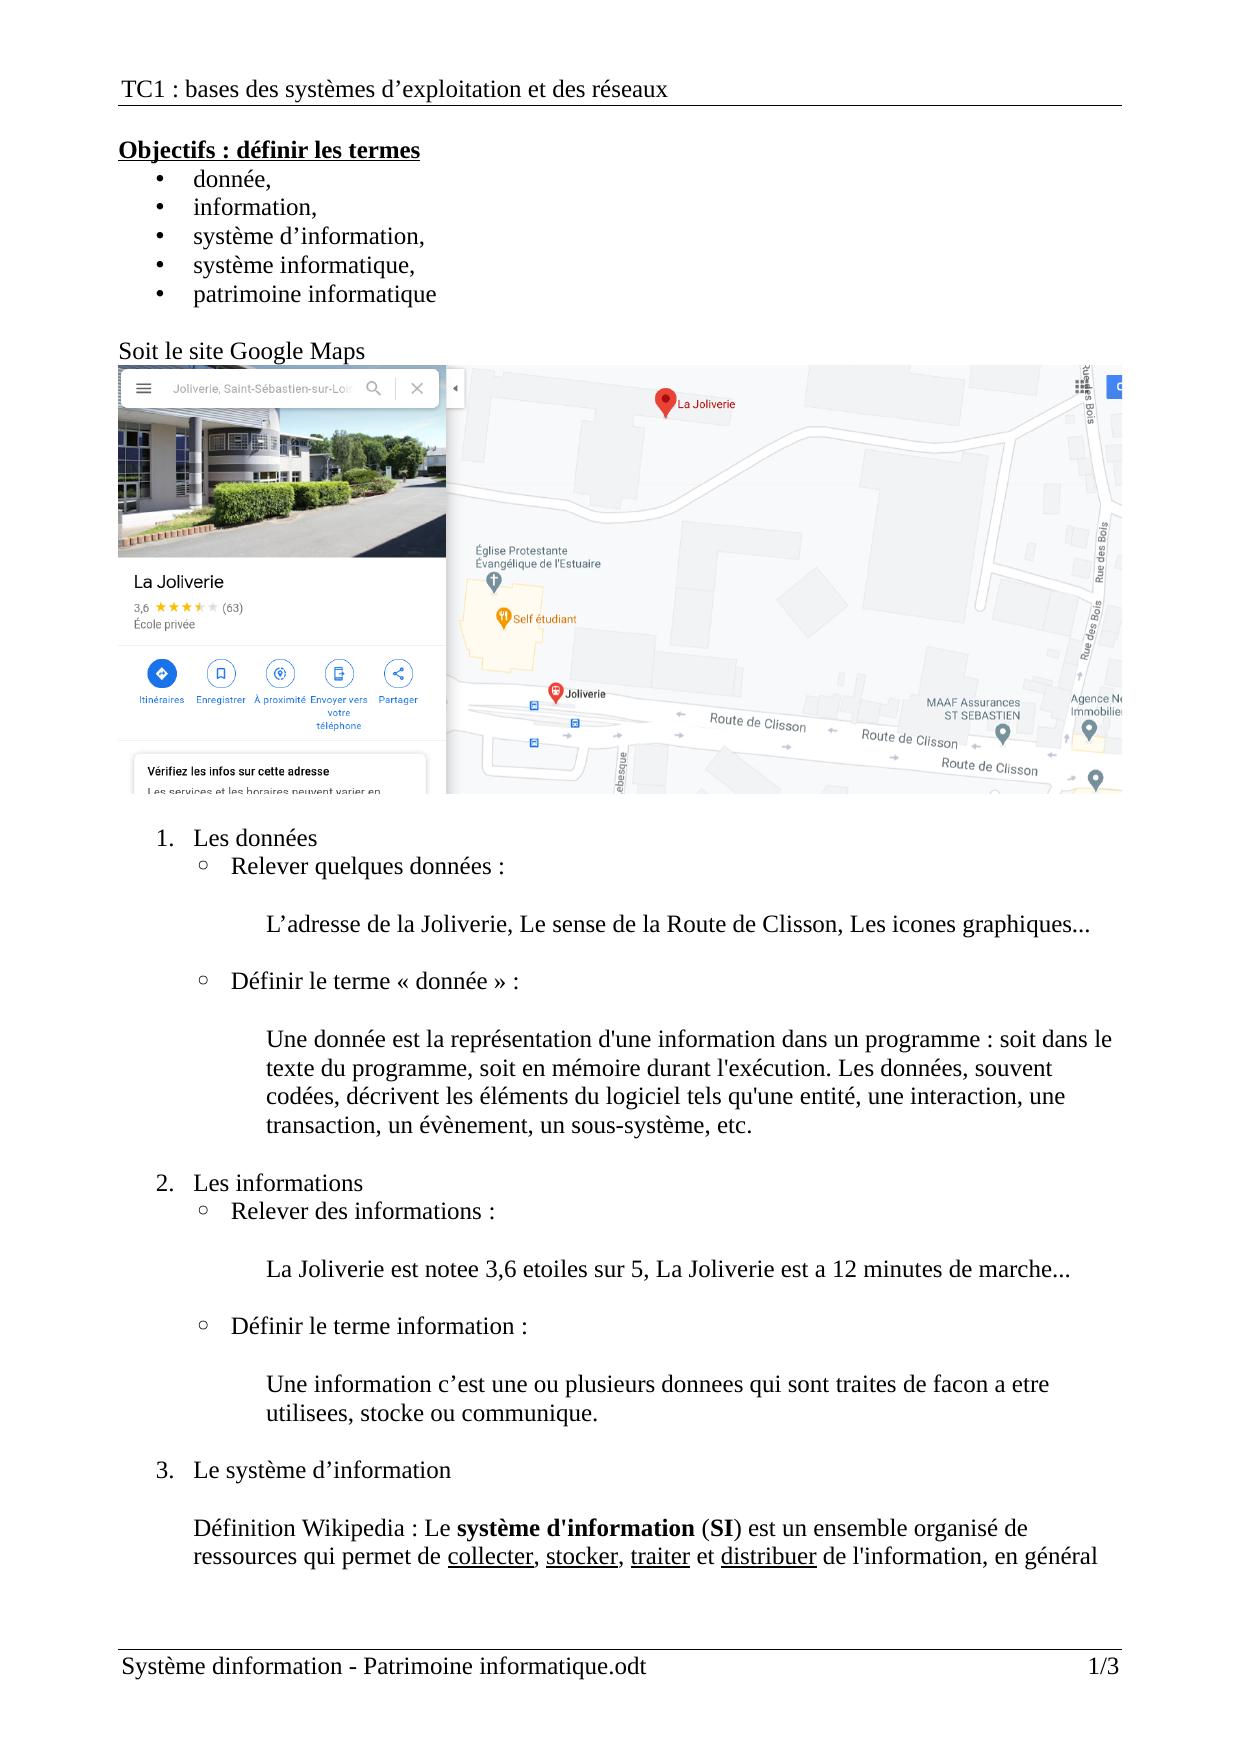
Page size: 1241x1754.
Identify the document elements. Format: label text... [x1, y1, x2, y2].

list information, [156, 192, 1122, 221]
picture [118, 365, 1123, 794]
list Relever quelques données : [193, 851, 1122, 880]
list Définir le terme information : [193, 1311, 1122, 1340]
list Les informations [156, 1168, 1122, 1196]
list donnée, [156, 164, 1122, 192]
list Définition Wikipedia : Le système d'information (SI) est un ensemble organisé de ressources qui permet de collecter, stocker, traiter et distribuer de l'information, en général [156, 1513, 1122, 1570]
list système d’information, [156, 221, 1122, 250]
text La Joliverie est notee 3,6 etoiles sur 5, La Joliverie est a 12 minutes de marche... [118, 1254, 1122, 1283]
list système informatique, [156, 250, 1122, 279]
list Définir le terme « donnée » : [193, 966, 1122, 995]
list patrimoine informatique [156, 279, 1122, 307]
text Soit le site Google Maps [118, 336, 1122, 365]
text L’adresse de la Joliverie, Le sense de la Route de Clisson, Les icones graphiques... [118, 909, 1122, 938]
list Relever des informations : [193, 1196, 1122, 1225]
list Les données [156, 823, 1122, 851]
text Une donnée est la représentation d'une information dans un programme : soit dans le texte du programme, soit en mémoire durant l'exécution. Les données, souvent codées, décrivent les éléments du logiciel tels qu'une entité, une interaction, une transaction, un évènement, un sous-système, etc. [118, 1024, 1122, 1139]
list Le système d’information [156, 1455, 1122, 1484]
text Une information c’est une ou plusieurs donnees qui sont traites de facon a etre utilisees, stocke ou communique. [118, 1369, 1122, 1426]
text Objectifs : définir les termes [118, 135, 1122, 164]
